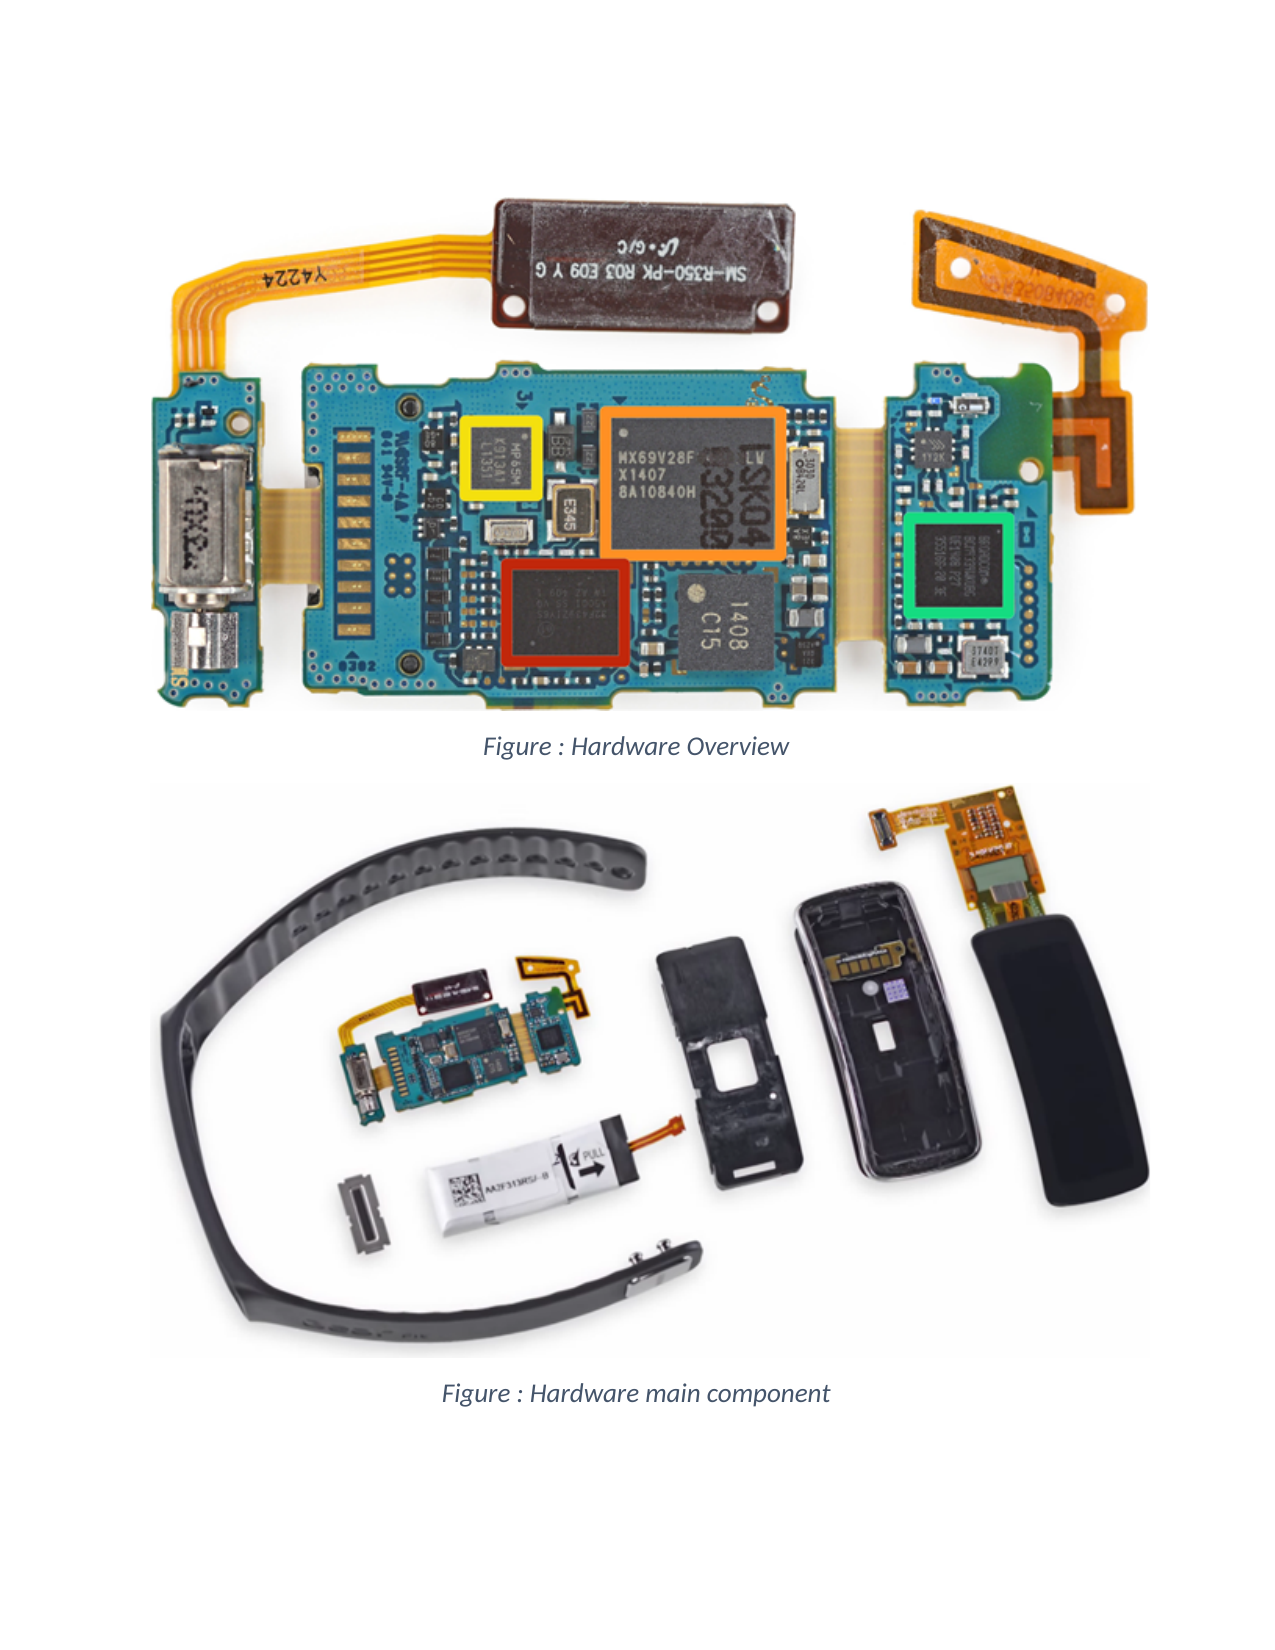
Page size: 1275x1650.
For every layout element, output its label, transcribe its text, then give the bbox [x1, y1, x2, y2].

text Figure : Hardware Overview [150, 729, 1125, 762]
text Figure : Hardware main component [150, 1377, 1125, 1409]
picture [150, 783, 1150, 1358]
picture [150, 196, 1150, 711]
